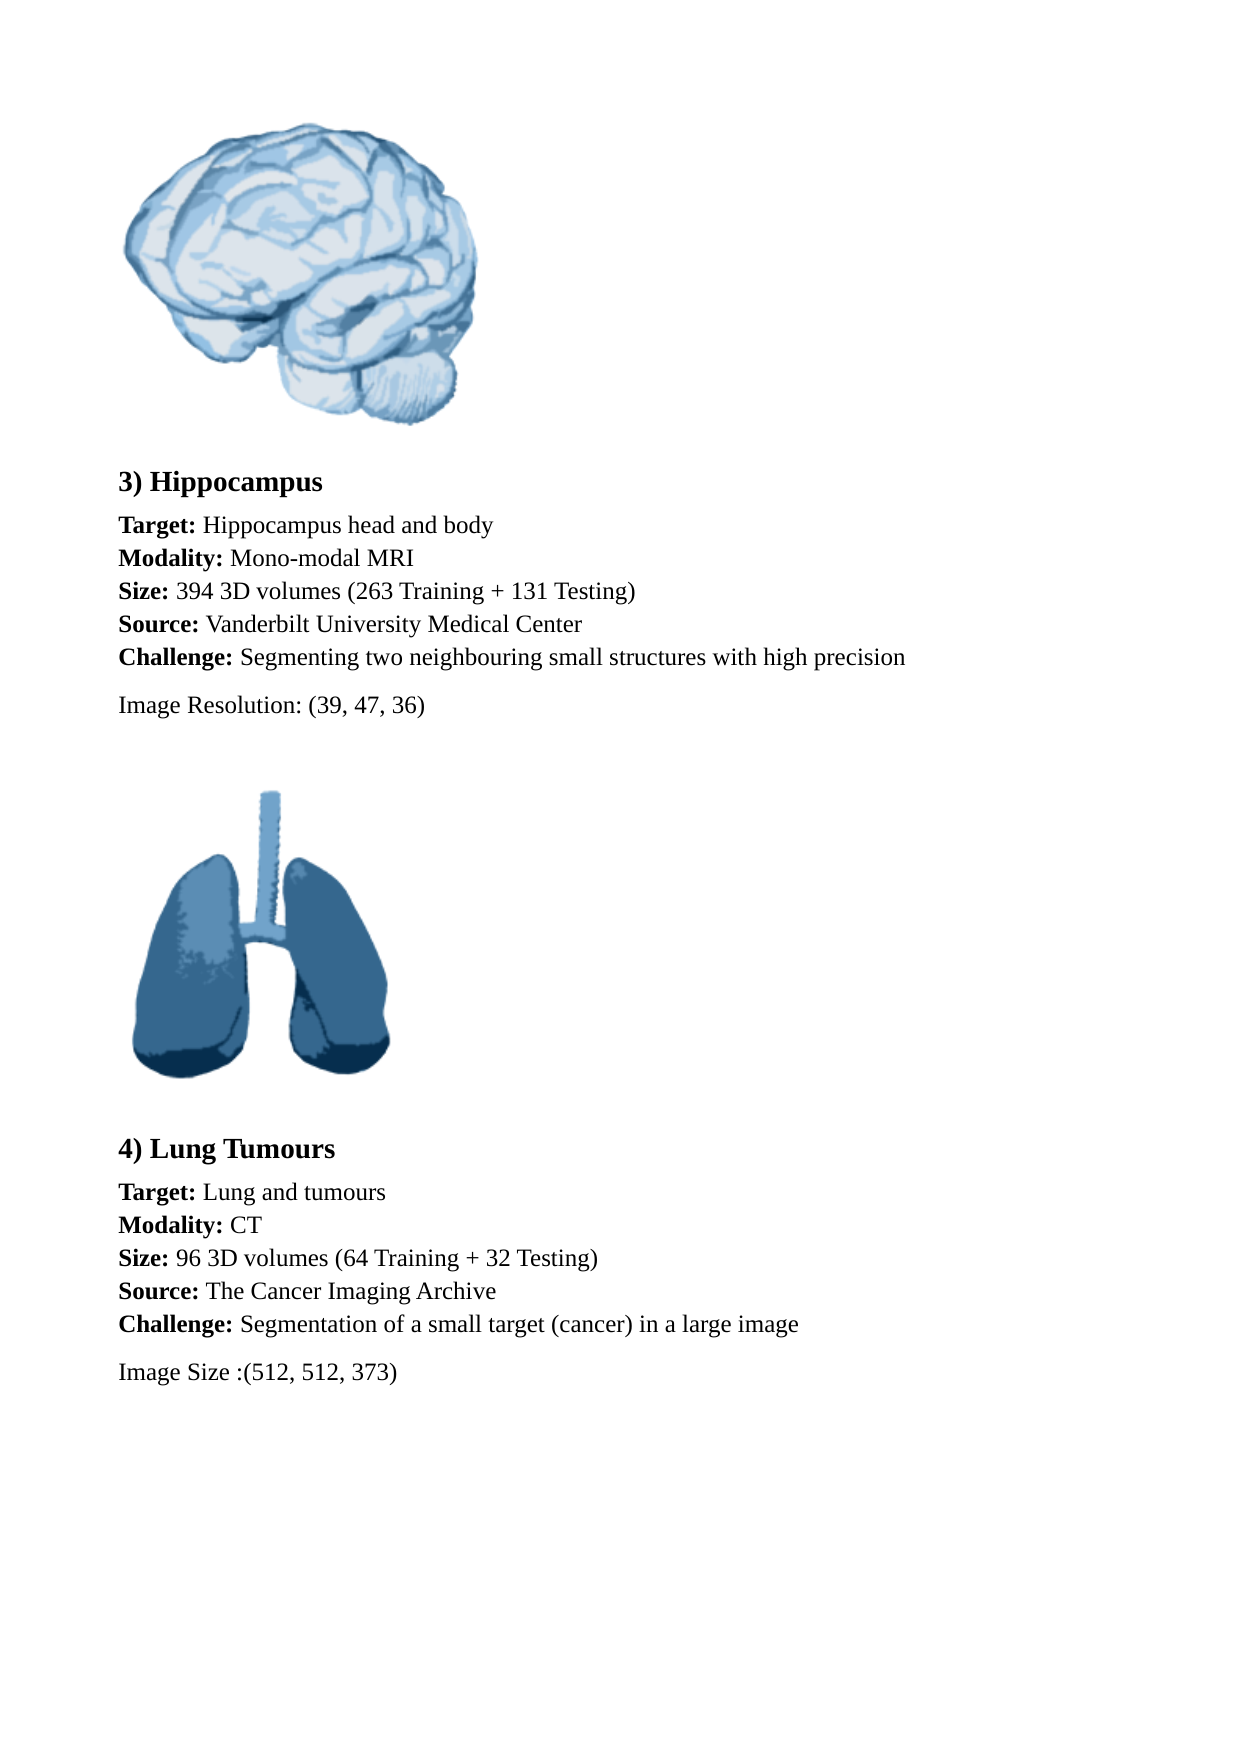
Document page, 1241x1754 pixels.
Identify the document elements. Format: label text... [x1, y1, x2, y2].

text Image Size :(512, 512, 373) [118, 1357, 1122, 1385]
text Image Resolution: (39, 47, 36) [118, 690, 1122, 718]
picture [118, 118, 487, 431]
text Target: Lung and tumours Modality: CT Size: 96 3D volumes (64 Training + 32 Testing) Source: The Cancer Imaging Archive Challenge: Segmentation of a small target (cancer) in a large image [118, 1177, 1122, 1338]
picture [118, 785, 404, 1098]
subtitle 4) Lung Tumours [118, 1131, 1122, 1164]
text Target: Hippocampus head and body Modality: Mono-modal MRI Size: 394 3D volumes (263 Training + 131 Testing) Source: Vanderbilt University Medical Center Challenge: Segmenting two neighbouring small structures with high precision [118, 510, 1122, 671]
subtitle 3) Hippocampus [118, 464, 1122, 498]
